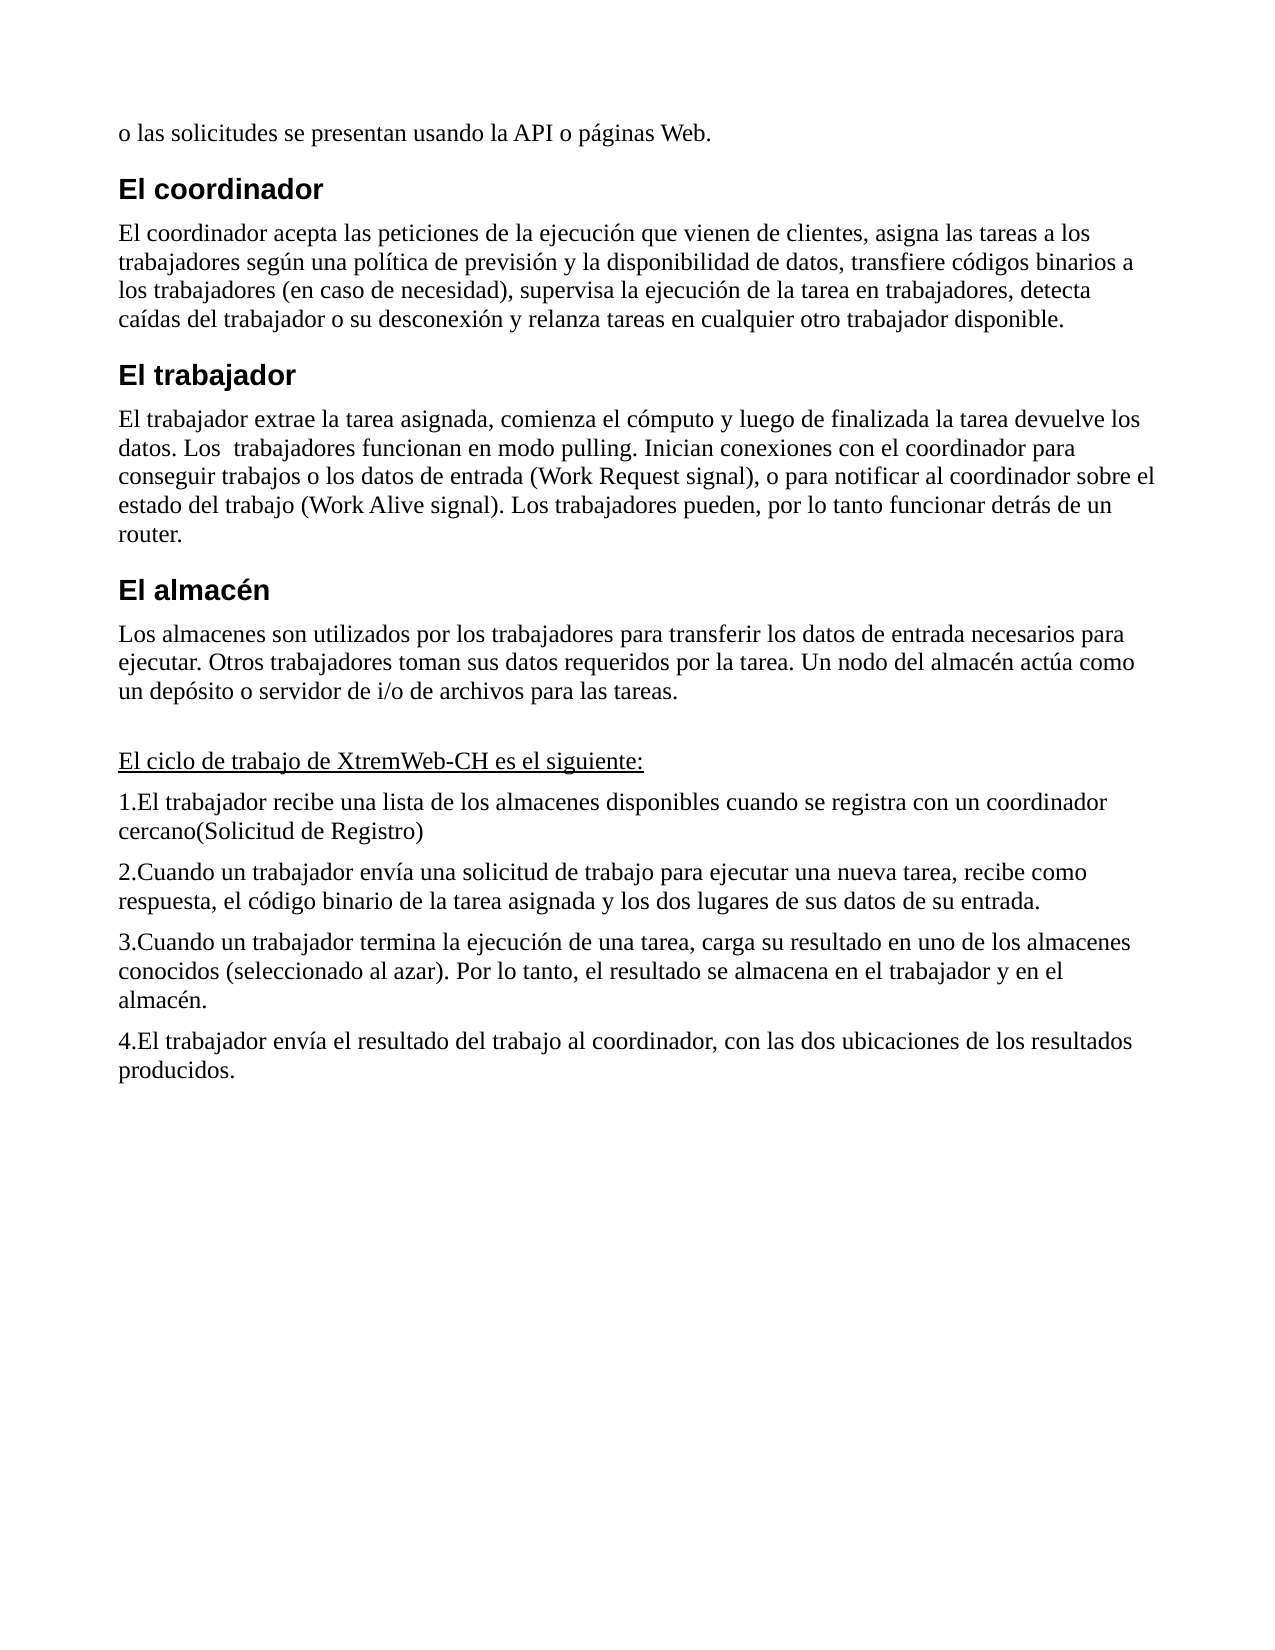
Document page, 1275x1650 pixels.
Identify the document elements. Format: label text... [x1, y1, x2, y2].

subtitle El trabajador [118, 358, 1157, 391]
list Cuando un trabajador termina la ejecución de una tarea, carga su resultado en uno de los almacenes conocidos (seleccionado al azar). Por lo tanto, el resultado se almacena en el trabajador y en el almacén. [118, 927, 1157, 1014]
text o las solicitudes se presentan usando la API o páginas Web. [118, 118, 1157, 147]
list El trabajador envía el resultado del trabajo al coordinador, con las dos ubicaciones de los resultados producidos. [118, 1026, 1157, 1084]
subtitle El coordinador [118, 172, 1157, 205]
list El trabajador recibe una lista de los almacenes disponibles cuando se registra con un coordinador cercano(Solicitud de Registro) [118, 787, 1157, 845]
subtitle El almacén [118, 573, 1157, 606]
list Cuando un trabajador envía una solicitud de trabajo para ejecutar una nueva tarea, recibe como respuesta, el código binario de la tarea asignada y los dos lugares de sus datos de su entrada. [118, 857, 1157, 915]
text Los almacenes son utilizados por los trabajadores para transferir los datos de entrada necesarios para ejecutar. Otros trabajadores toman sus datos requeridos por la tarea. Un nodo del almacén actúa como un depósito o servidor de i/o de archivos para las tareas. [118, 619, 1157, 705]
text El trabajador extrae la tarea asignada, comienza el cómputo y luego de finalizada la tarea devuelve los datos. Los trabajadores funcionan en modo pulling. Inician conexiones con el coordinador para conseguir trabajos o los datos de entrada (Work Request signal), o para notificar al coordinador sobre el estado del trabajo (Work Alive signal). Los trabajadores pueden, por lo tanto funcionar detrás de un router. [118, 404, 1157, 548]
text El coordinador acepta las peticiones de la ejecución que vienen de clientes, asigna las tareas a los trabajadores según una política de previsión y la disponibilidad de datos, transfiere códigos binarios a los trabajadores (en caso de necesidad), supervisa la ejecución de la tarea en trabajadores, detecta caídas del trabajador o su desconexión y relanza tareas en cualquier otro trabajador disponible. [118, 218, 1157, 333]
text El ciclo de trabajo de XtremWeb-CH es el siguiente: [118, 746, 1157, 775]
